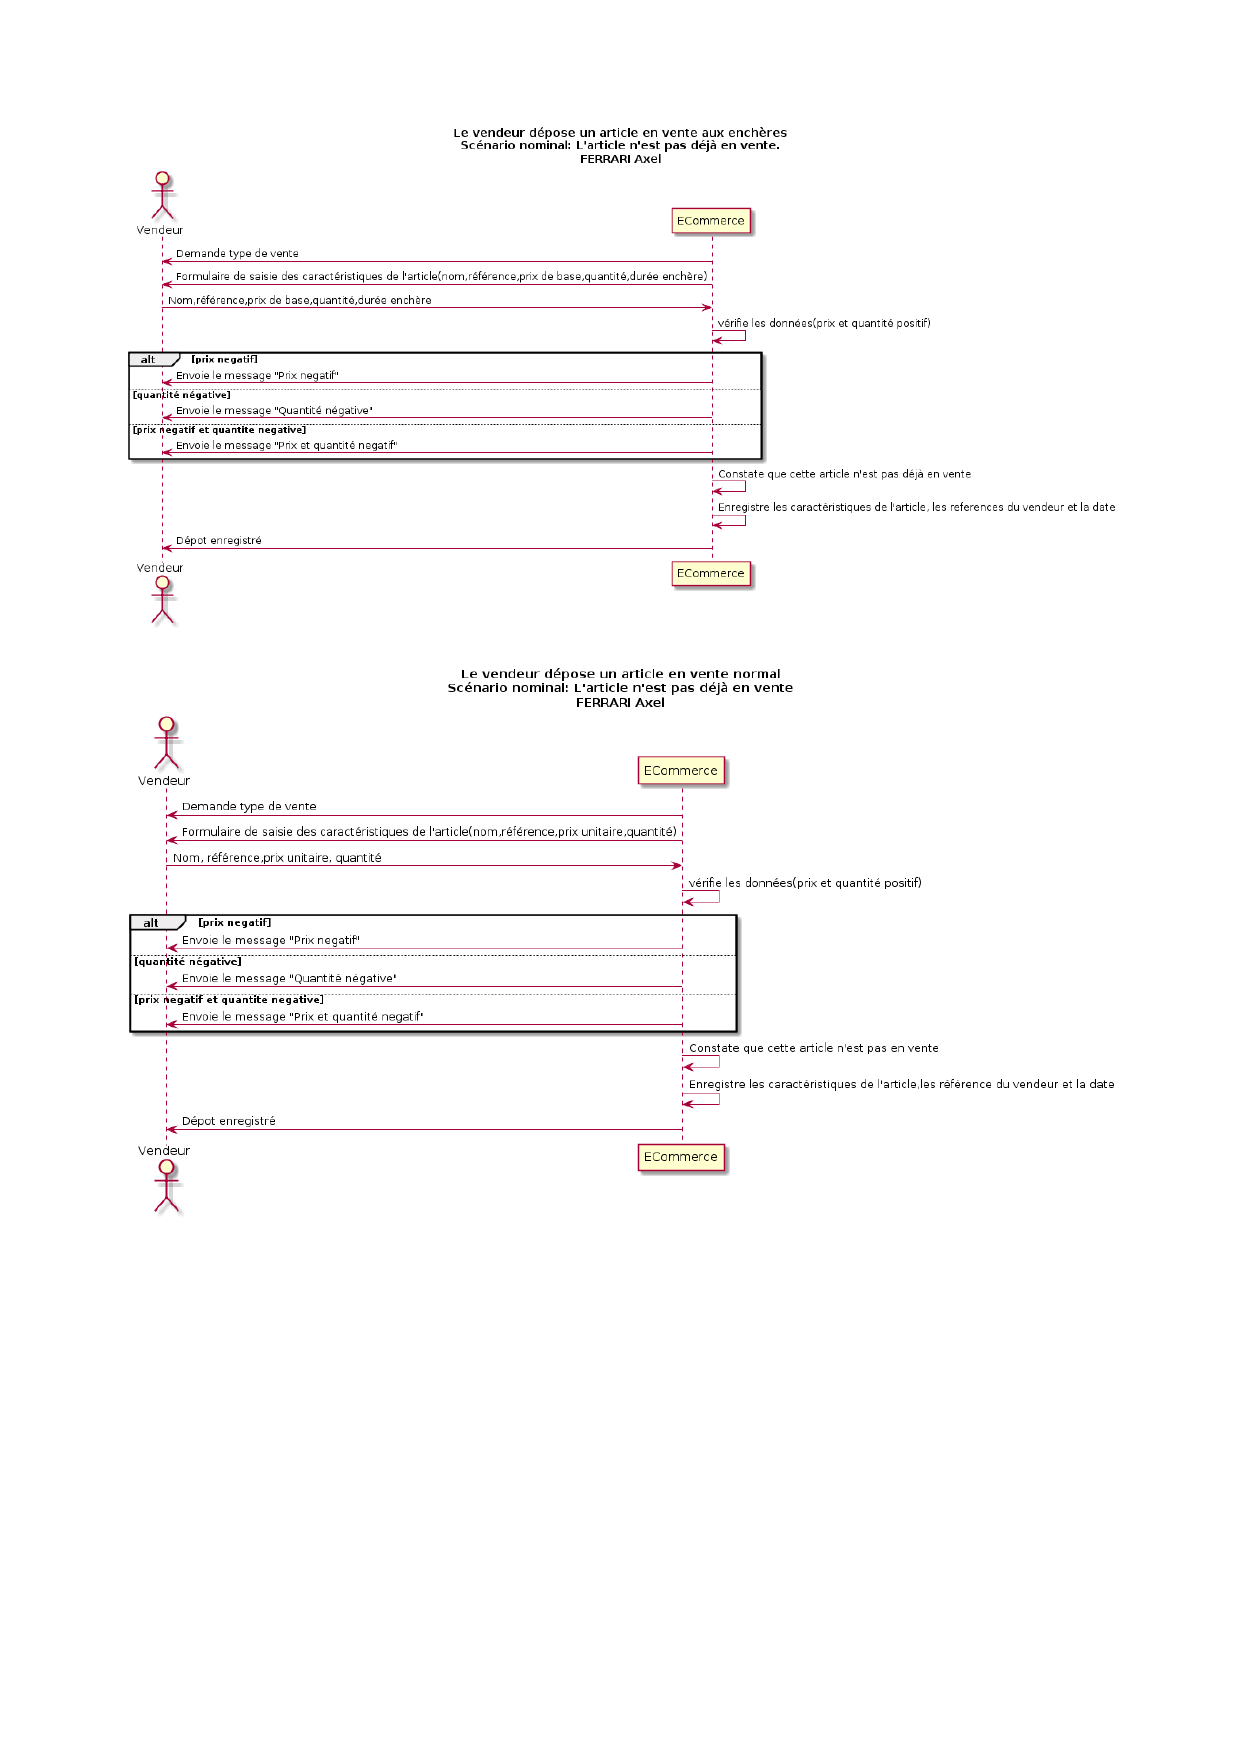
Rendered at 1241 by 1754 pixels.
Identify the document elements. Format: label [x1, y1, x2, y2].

picture [118, 118, 1123, 630]
picture [118, 658, 1123, 1219]
